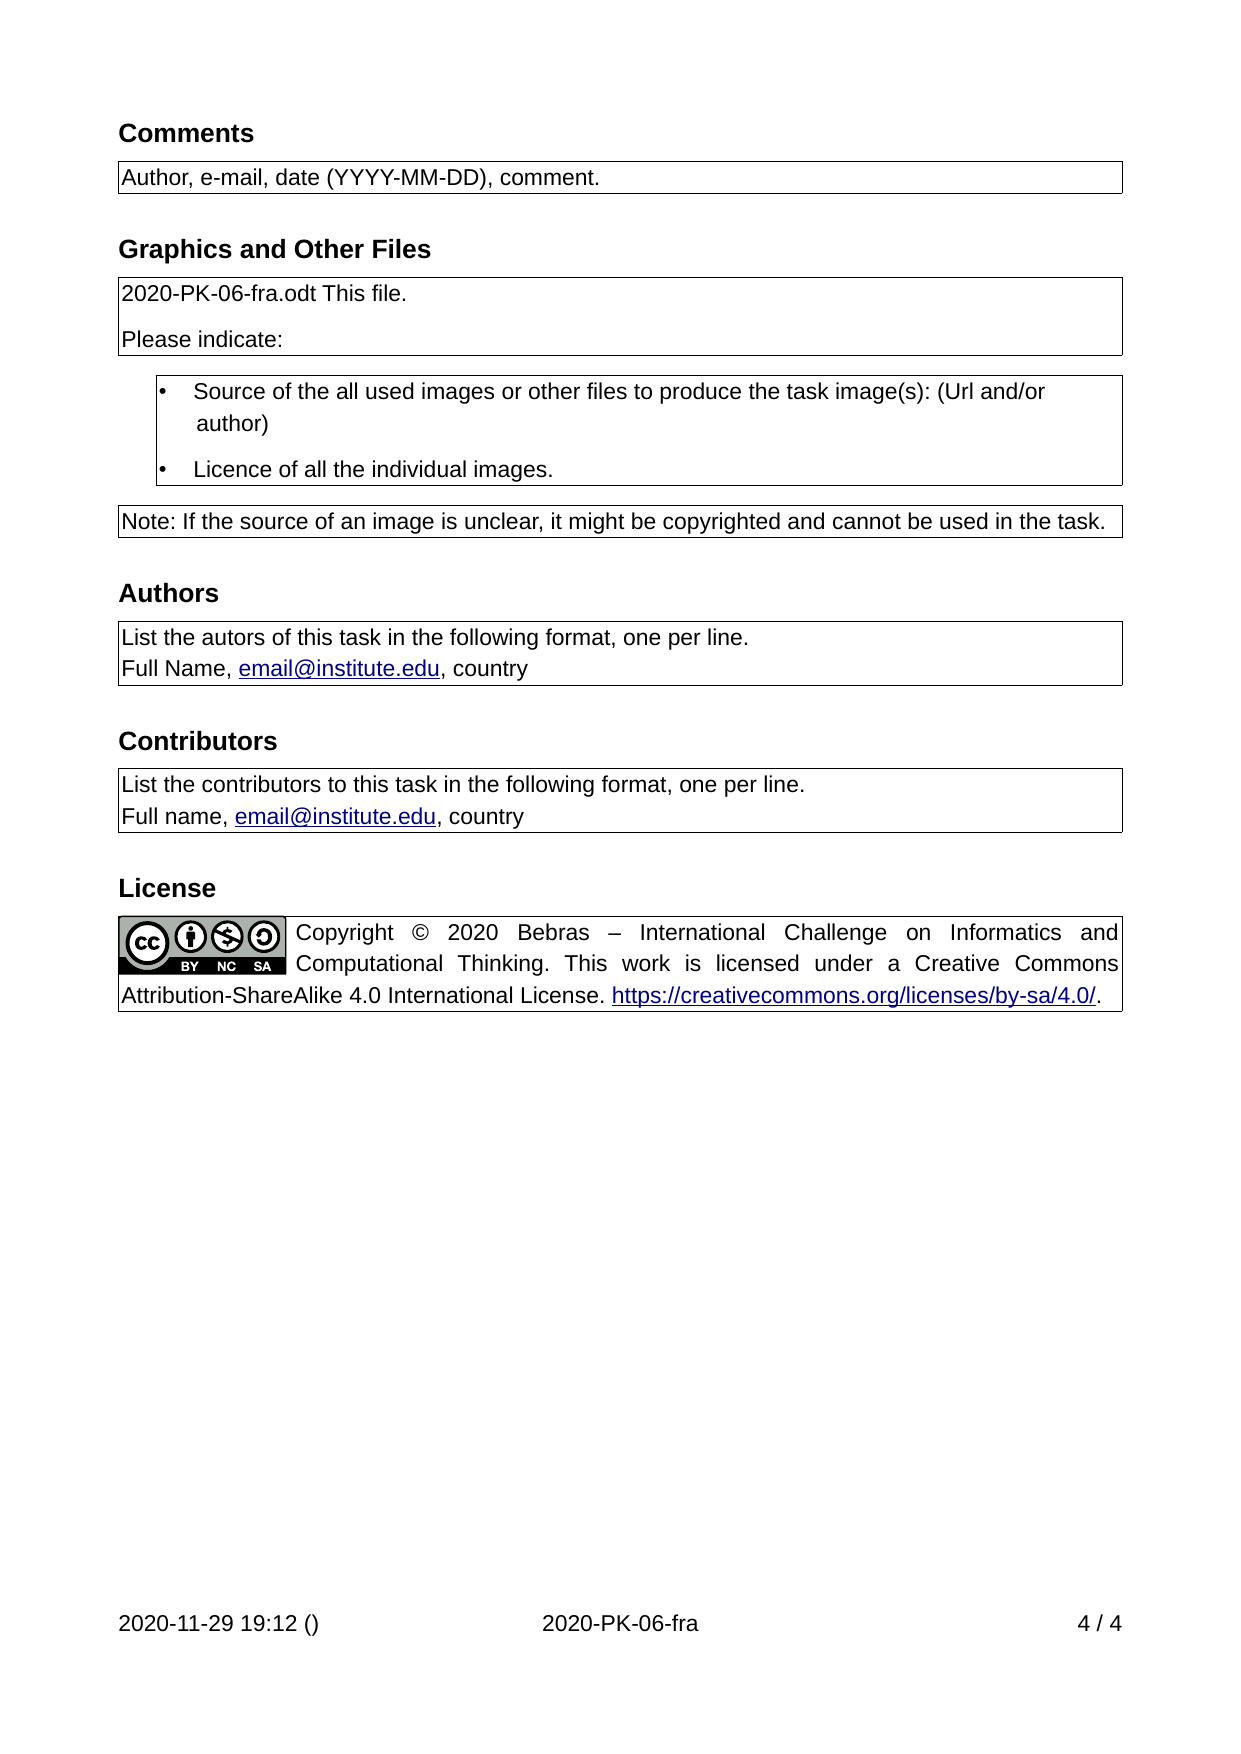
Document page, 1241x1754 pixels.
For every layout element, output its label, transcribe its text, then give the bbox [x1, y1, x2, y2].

text List the autors of this task in the following format, one per line. Full Name, email@institute.edu, country [119, 622, 1122, 685]
list Licence of all the individual images. [157, 453, 1122, 485]
text Note: If the source of an image is unclear, it might be copyrighted and cannot be used in the task. [119, 506, 1122, 537]
subtitle License [118, 873, 1122, 903]
subtitle Contributors [118, 725, 1122, 756]
subtitle Authors [118, 578, 1122, 608]
list Source of the all used images or other files to produce the task image(s): (Url and/or author) [157, 376, 1122, 436]
text Author, e-mail, date (YYYY-MM-DD), comment. [119, 162, 1122, 193]
text Copyright © 2020 Bebras – International Challenge on Informatics and Computational Thinking. This work is licensed under a Creative Commons Attribution-ShareAlike 4.0 International License. https://creativecommons.org/licenses/by-sa/4.0/. [119, 917, 1122, 1011]
subtitle Comments [118, 118, 1122, 148]
subtitle Graphics and Other Files [118, 234, 1122, 264]
text List the contributors to this task in the following format, one per line. Full name, email@institute.edu, country [119, 769, 1122, 832]
text 2020-PK-06-fra.odt This file. [119, 278, 1122, 306]
text Please indicate: [119, 323, 1122, 355]
